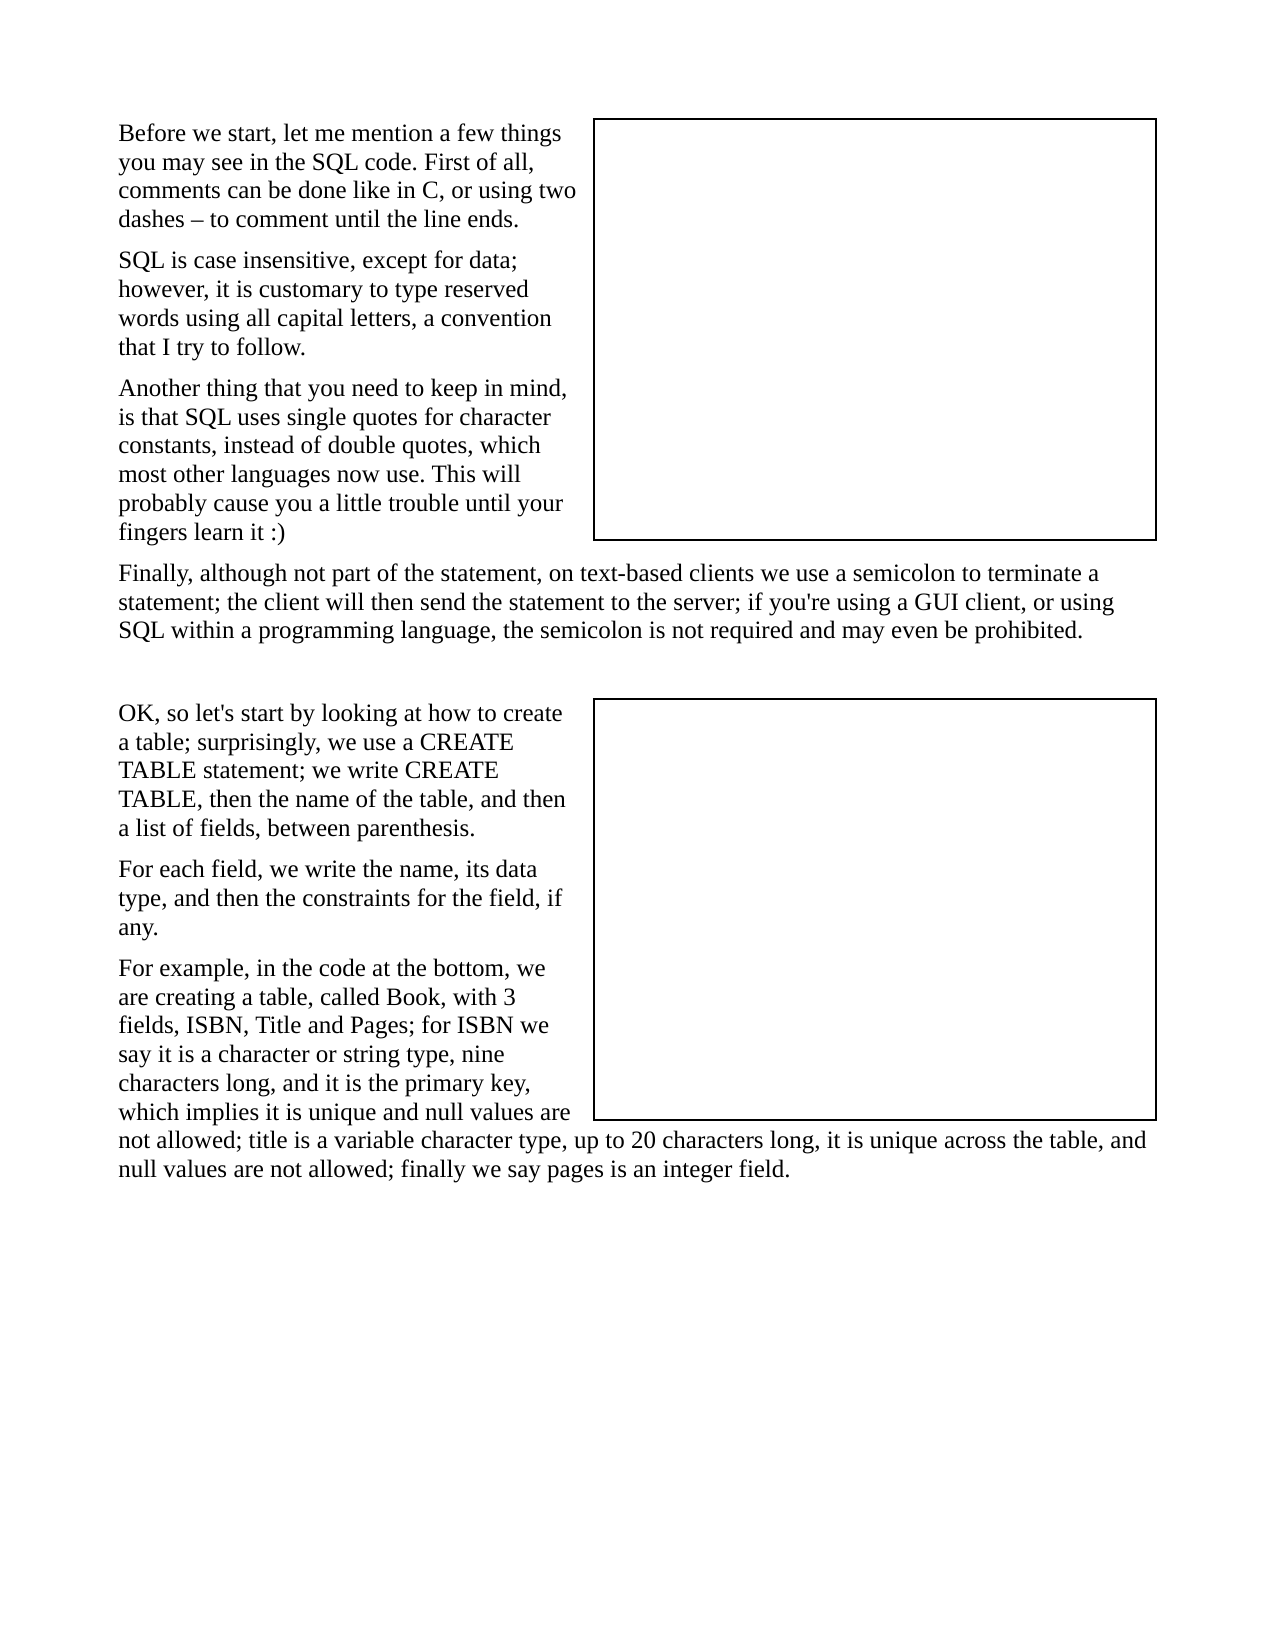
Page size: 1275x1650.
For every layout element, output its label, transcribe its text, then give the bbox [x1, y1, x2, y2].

text Another thing that you need to keep in mind, is that SQL uses single quotes for character constants, instead of double quotes, which most other languages now use. This will probably cause you a little trouble until your fingers learn it :) [118, 373, 1157, 546]
text For example, in the code at the bottom, we are creating a table, called Book, with 3 fields, ISBN, Title and Pages; for ISBN we say it is a character or string type, nine characters long, and it is the primary key, which implies it is unique and null values are not allowed; title is a variable character type, up to 20 characters long, it is unique across the table, and null values are not allowed; finally we say pages is an integer field. [118, 953, 1157, 1183]
text SQL is case insensitive, except for data; however, it is customary to type reserved words using all capital letters, a convention that I try to follow. [118, 246, 593, 361]
text [595, 120, 1155, 539]
text [595, 700, 1155, 1119]
text Before we start, let me mention a few things you may see in the SQL code. First of all, comments can be done like in C, or using two dashes – to comment until the line ends. [118, 118, 593, 233]
text [598, 246, 1152, 361]
text OK, so let's start by looking at how to create a table; surprisingly, we use a CREATE TABLE statement; we write CREATE TABLE, then the name of the table, and then a list of fields, between parenthesis. [118, 698, 593, 842]
text For each field, we write the name, its data type, and then the constraints for the field, if any. [118, 854, 593, 941]
text [598, 854, 1152, 941]
text Finally, although not part of the statement, on text-based clients we use a semicolon to terminate a statement; the client will then send the statement to the server; if you're using a GUI client, or using SQL within a programming language, the semicolon is not required and may even be prohibited. [118, 558, 1157, 644]
